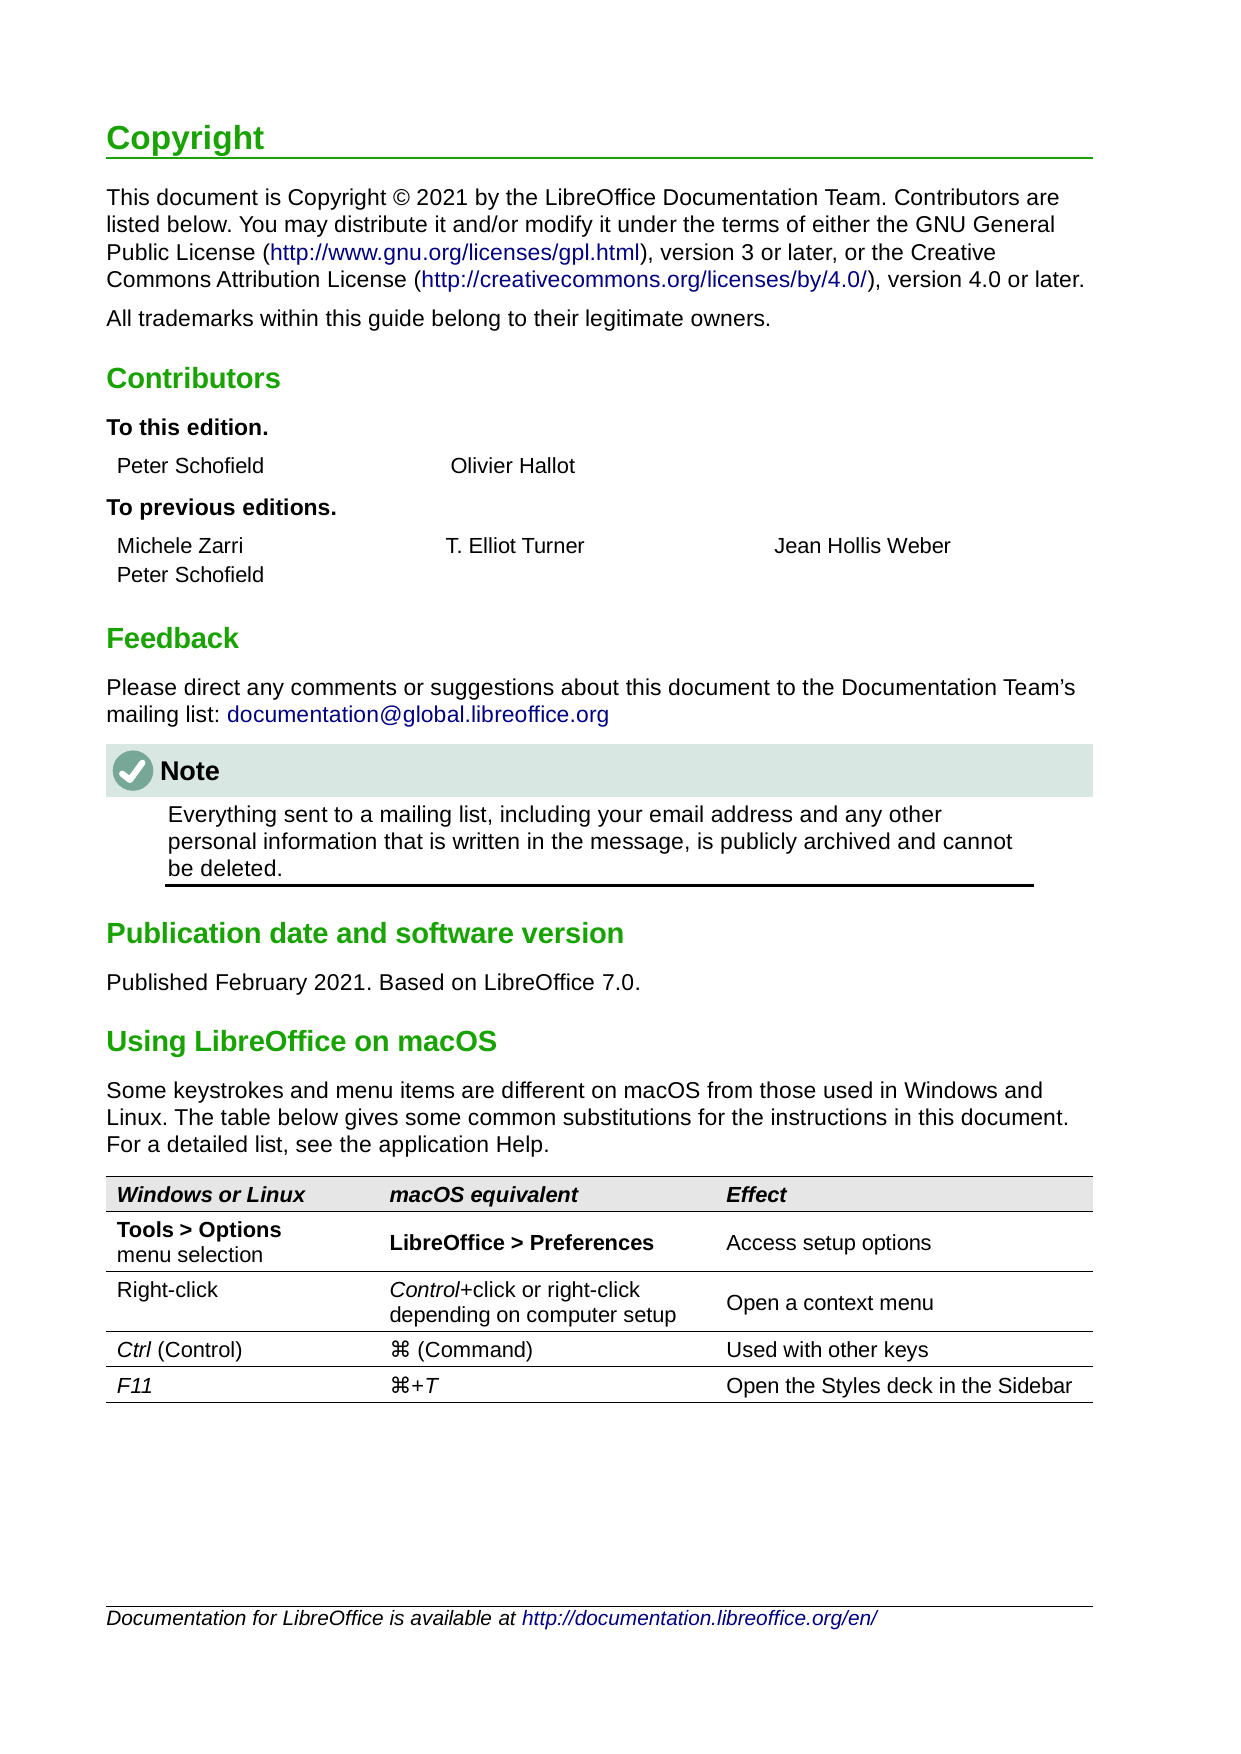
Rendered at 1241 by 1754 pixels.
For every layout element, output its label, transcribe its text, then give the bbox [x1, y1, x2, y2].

table_header Peter Schofield [106, 453, 440, 482]
text To this edition. [106, 413, 1093, 440]
table_cell LibreOffice > Preferences [379, 1212, 716, 1271]
table_header Olivier Hallot [440, 453, 766, 482]
text Published February 2021. Based on LibreOffice 7.0. [106, 968, 1093, 995]
table_header Effect [716, 1177, 1093, 1211]
table_header Windows or Linux [106, 1177, 379, 1211]
table_cell Access setup options [716, 1212, 1093, 1271]
table_header Michele Zarri [106, 533, 435, 562]
table_cell ⌘ (Command) [379, 1332, 716, 1366]
text To previous editions. [106, 494, 1093, 521]
table_cell Tools > Options menu selection [106, 1212, 379, 1271]
table_cell Right-click [106, 1272, 379, 1331]
table_cell [435, 563, 764, 592]
table_cell Peter Schofield [106, 563, 435, 592]
table_header Jean Hollis Weber [764, 533, 1093, 562]
text Please direct any comments or suggestions about this document to the Documentation Team’s mailing list: documentation@global.libreoffice.org [106, 673, 1093, 727]
table_cell ⌘+T [379, 1367, 716, 1402]
subtitle Publication date and software version [106, 916, 1093, 949]
table_cell Ctrl (Control) [106, 1332, 379, 1366]
table_header T. Elliot Turner [435, 533, 764, 562]
table_cell Open a context menu [716, 1272, 1093, 1331]
table_cell Used with other keys [716, 1332, 1093, 1366]
subtitle Copyright [106, 118, 1093, 157]
subtitle Note [106, 744, 1093, 797]
text Everything sent to a mailing list, including your email address and any other personal information that is written in the message, is publicly archived and cannot be deleted. [164, 797, 1034, 887]
subtitle Using LibreOffice on macOS [106, 1024, 1093, 1058]
subtitle Contributors [106, 361, 1093, 394]
table_cell Open the Styles deck in the Sidebar [716, 1367, 1093, 1402]
text Some keystrokes and menu items are different on macOS from those used in Windows and Linux. The table below gives some common substitutions for the instructions in this document. For a detailed list, see the application Help. [106, 1077, 1093, 1158]
table_header macOS equivalent [379, 1177, 716, 1211]
table_header [766, 453, 1093, 482]
table_cell Control+click or right-click depending on computer setup [379, 1272, 716, 1331]
table_cell [764, 563, 1093, 592]
table_cell F11 [106, 1367, 379, 1402]
subtitle Feedback [106, 621, 1093, 654]
text This document is Copyright © 2021 by the LibreOffice Documentation Team. Contributors are listed below. You may distribute it and/or modify it under the terms of either the GNU General Public License (http://www.gnu.org/licenses/gpl.html), version 3 or later, or the Creative Commons Attribution License (http://creativecommons.org/licenses/by/4.0/), version 4.0 or later. [106, 184, 1093, 292]
text All trademarks within this guide belong to their legitimate owners. [106, 304, 1093, 332]
